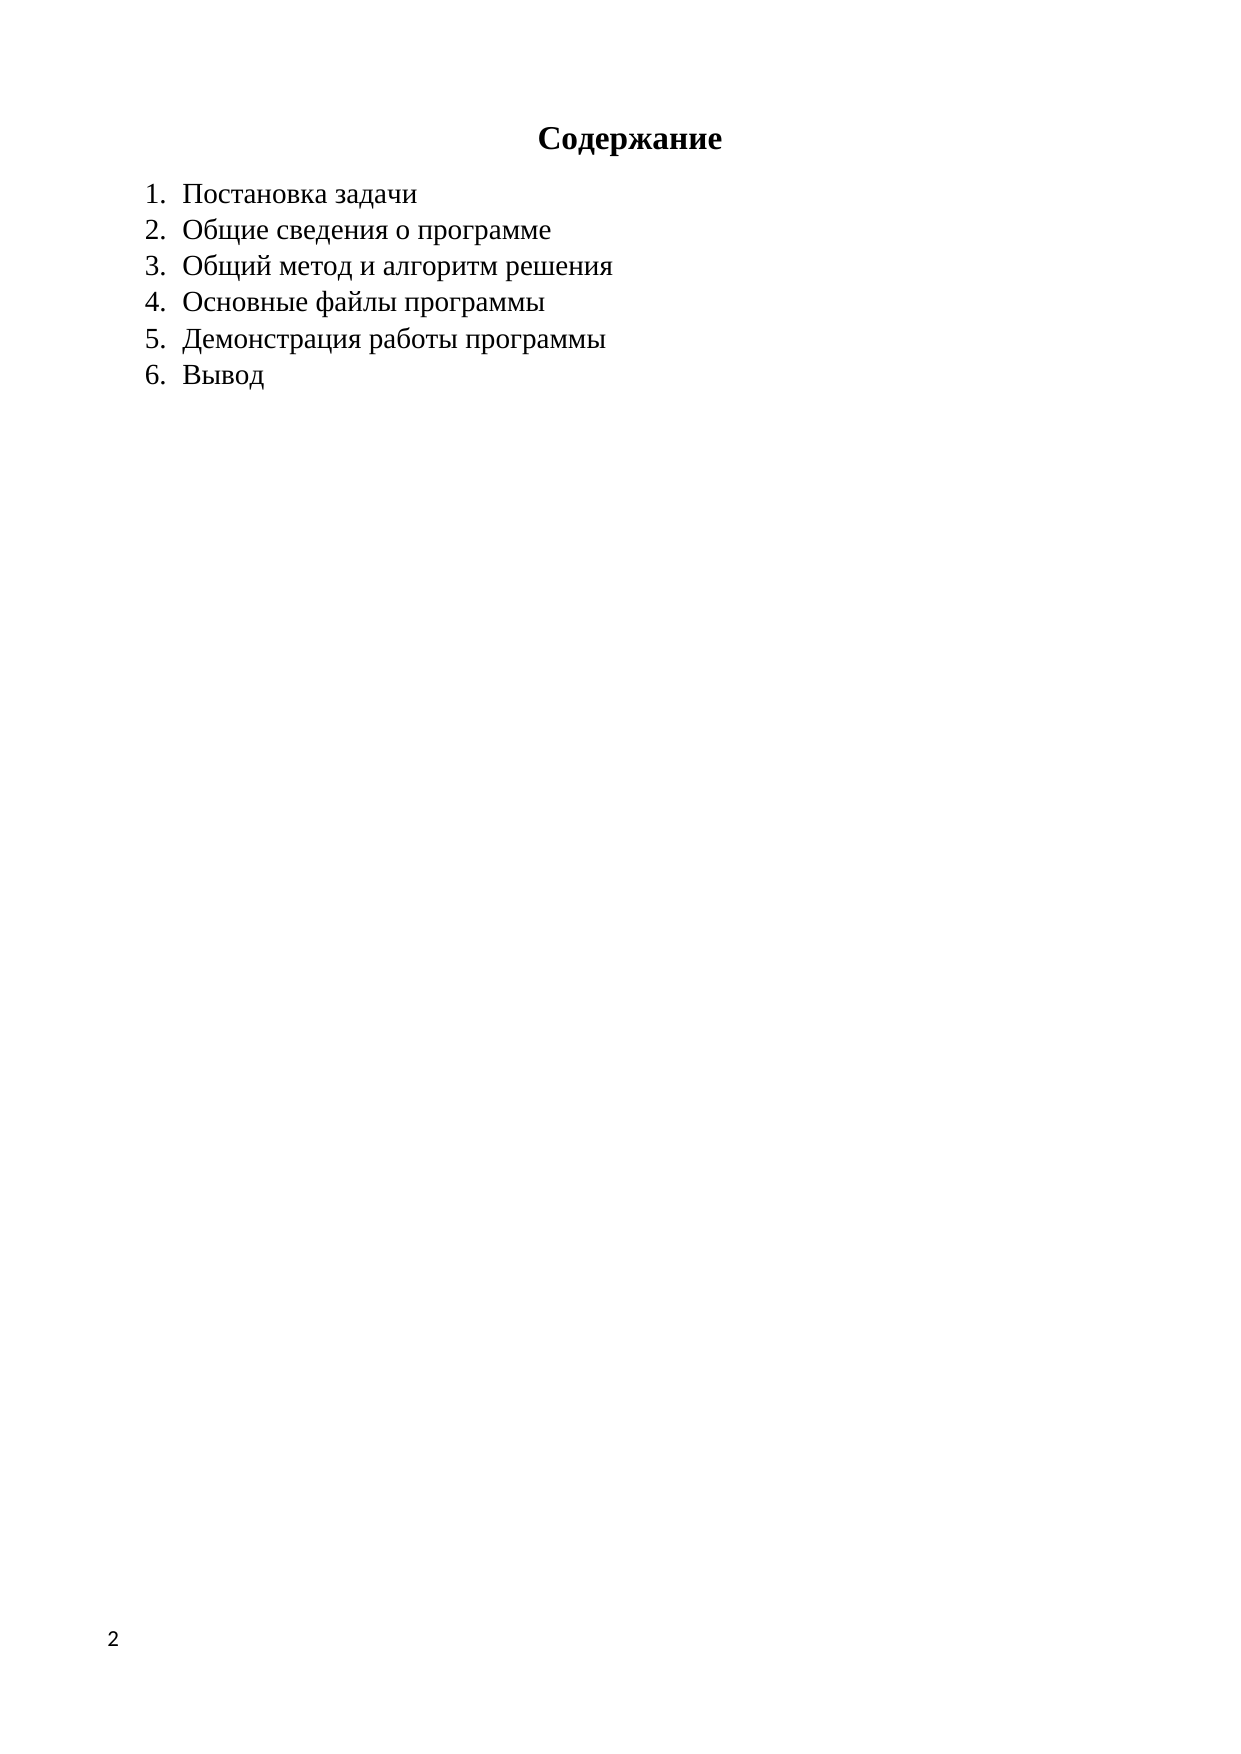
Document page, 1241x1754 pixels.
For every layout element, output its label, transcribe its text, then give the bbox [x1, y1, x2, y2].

list Демонстрация работы программы [144, 321, 1153, 354]
list Основные файлы программы [144, 284, 1153, 318]
list Вывод [144, 357, 1153, 390]
list Общий метод и алгоритм решения [144, 248, 1153, 282]
list Постановка задачи [144, 176, 1153, 210]
text Содержание [107, 118, 1153, 156]
list Общие сведения о программе [144, 212, 1153, 246]
